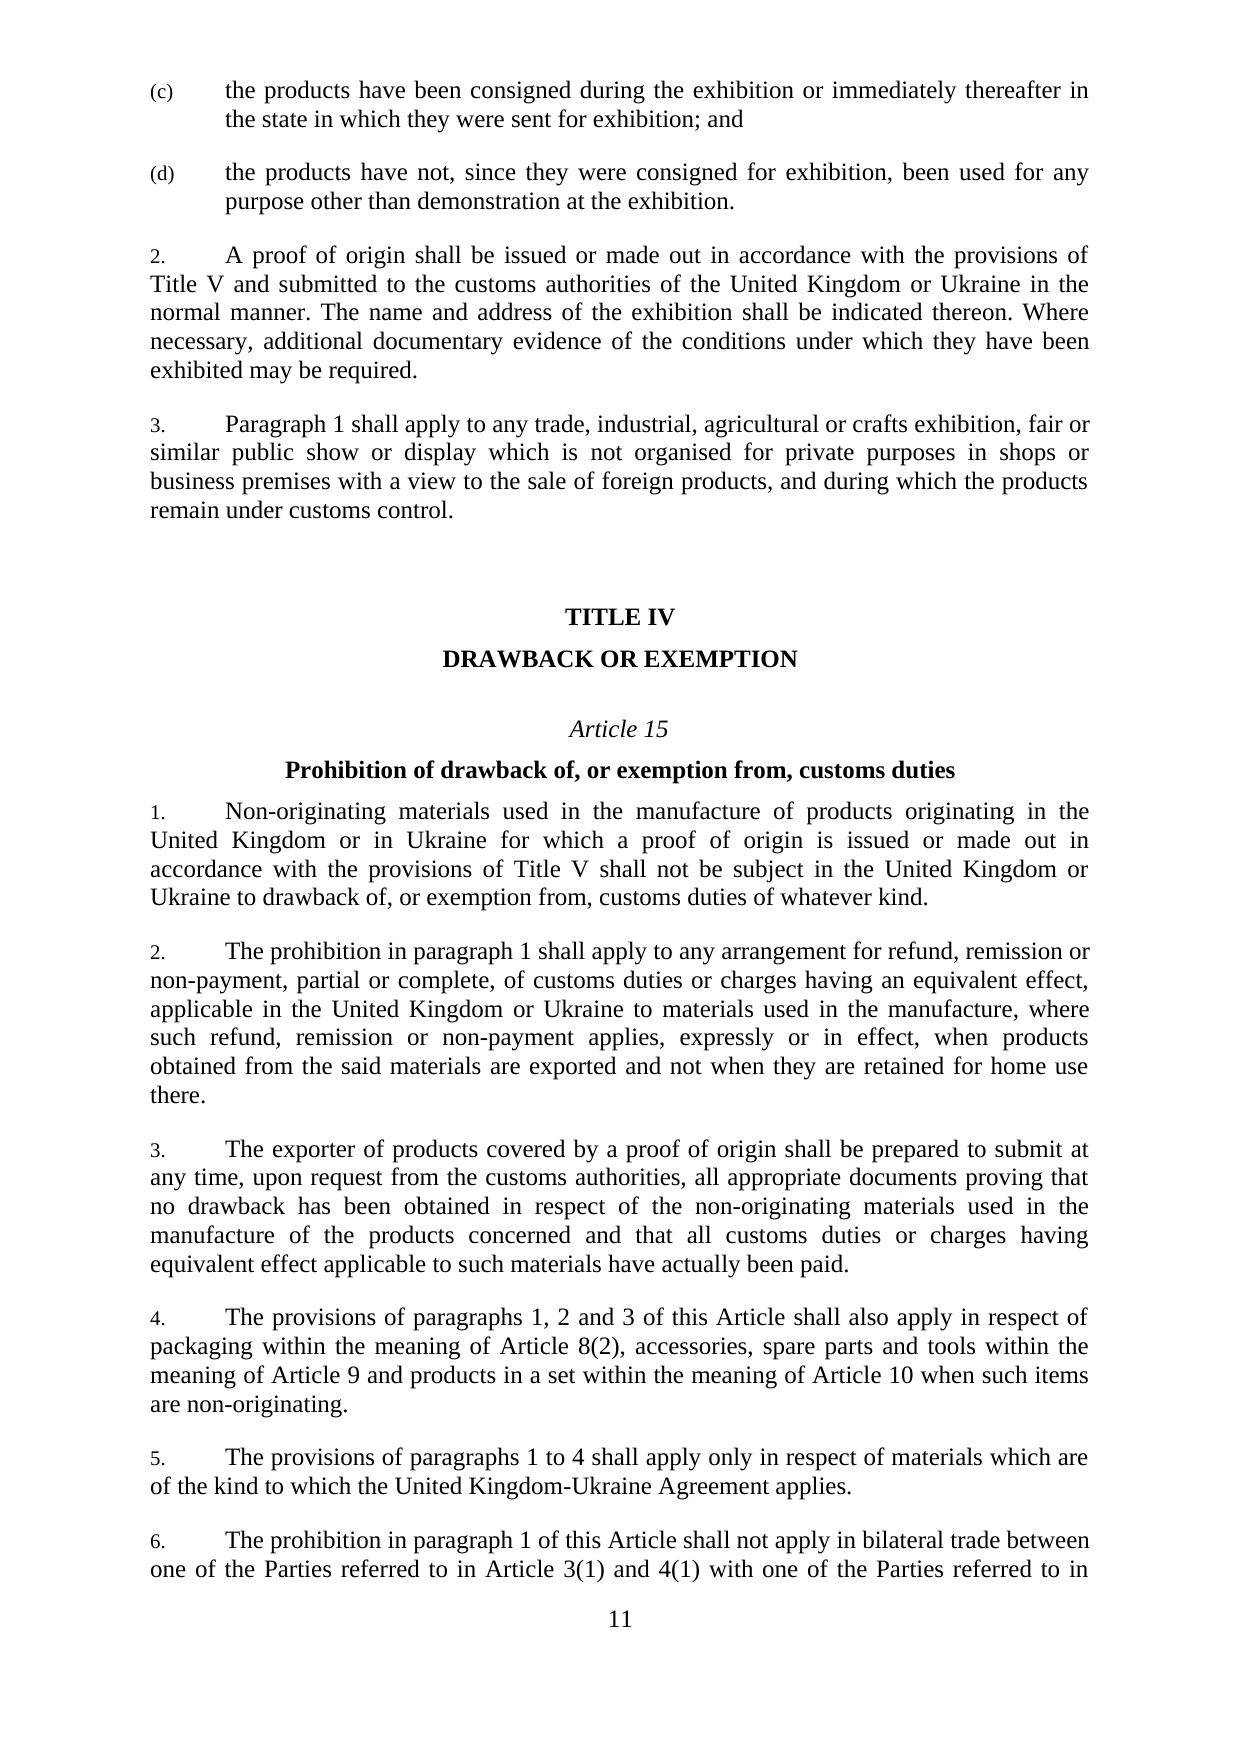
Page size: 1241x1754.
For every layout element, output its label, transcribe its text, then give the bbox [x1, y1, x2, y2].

title TITLE IV [150, 602, 1090, 631]
list The prohibition in paragraph 1 shall apply to any arrangement for refund, remission or non-payment, partial or complete, of customs duties or charges having an equivalent effect, applicable in the United Kingdom or Ukraine to materials used in the manufacture, where such refund, remission or non-payment applies, expressly or in effect, when products obtained from the said materials are exported and not when they are retained for home use there. [150, 936, 1090, 1109]
subtitle Article 15 [150, 714, 1090, 742]
title Prohibition of drawback of, or exemption from, customs duties [150, 755, 1090, 784]
list The provisions of paragraphs 1, 2 and 3 of this Article shall also apply in respect of packaging within the meaning of Article 8(2), accessories, spare parts and tools within the meaning of Article 9 and products in a set within the meaning of Article 10 when such items are non-originating. [150, 1302, 1090, 1417]
list Paragraph 1 shall apply to any trade, industrial, agricultural or crafts exhibition, fair or similar public show or display which is not organised for private purposes in shops or business premises with a view to the sale of foreign products, and during which the products remain under customs control. [150, 409, 1090, 524]
list Non-originating materials used in the manufacture of products originating in the United Kingdom or in Ukraine for which a proof of origin is issued or made out in accordance with the provisions of Title V shall not be subject in the United Kingdom or Ukraine to drawback of, or exemption from, customs duties of whatever kind. [150, 796, 1090, 911]
list the products have been consigned during the exhibition or immediately thereafter in the state in which they were sent for exhibition; and [150, 75, 1090, 132]
list A proof of origin shall be issued or made out in accordance with the provisions of Title V and submitted to the customs authorities of the United Kingdom or Ukraine in the normal manner. The name and address of the exhibition shall be indicated thereon. Where necessary, additional documentary evidence of the conditions under which they have been exhibited may be required. [150, 240, 1090, 384]
list The exporter of products covered by a proof of origin shall be prepared to submit at any time, upon request from the customs authorities, all appropriate documents proving that no drawback has been obtained in respect of the non-originating materials used in the manufacture of the products concerned and that all customs duties or charges having equivalent effect applicable to such materials have actually been paid. [150, 1134, 1090, 1277]
list the products have not, since they were consigned for exhibition, been used for any purpose other than demonstration at the exhibition. [150, 157, 1090, 215]
list The prohibition in paragraph 1 of this Article shall not apply in bilateral trade between one of the Parties referred to in Article 3(1) and 4(1) with one of the Parties referred to in Articles 3(2) and 4(2), excluding Israel, the Faroe Islands and the participants in the European Union's Stabilisation and Association Process, if the products are considered as originating in the exporting or importing Party without application of cumulation with materials originating in Switzerland (including Liechtenstein), Turkey or one of the other countries referred to in Articles 3(2) and 4(2). [150, 1525, 1090, 1582]
list The provisions of paragraphs 1 to 4 shall apply only in respect of materials which are of the kind to which the United Kingdom-Ukraine Agreement applies. [150, 1442, 1090, 1500]
subtitle DRAWBACK OR EXEMPTION [150, 644, 1090, 672]
